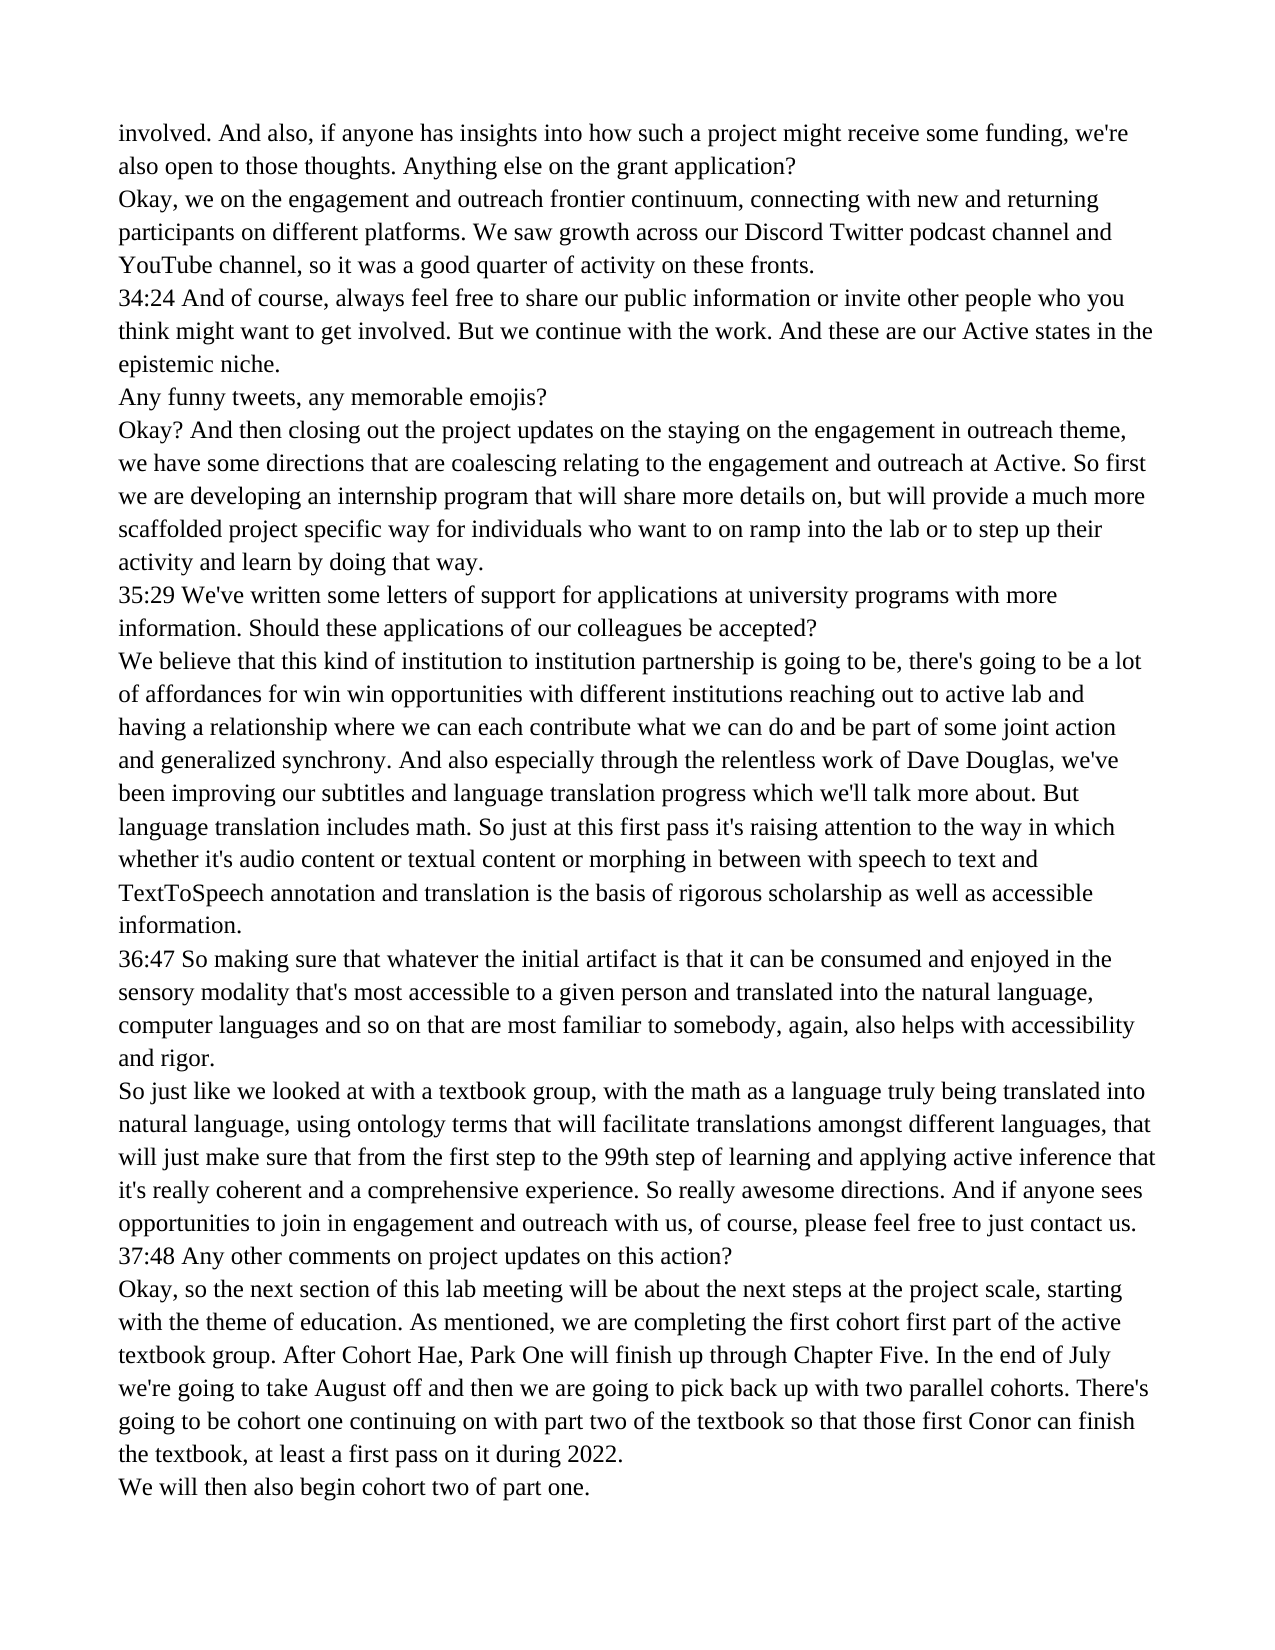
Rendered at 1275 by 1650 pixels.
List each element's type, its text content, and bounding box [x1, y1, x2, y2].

text 34:24 And of course, always feel free to share our public information or invite other people who you think might want to get involved. But we continue with the work. And these are our Active states in the epistemic niche. [118, 283, 1157, 378]
text involved. And also, if anyone has insights into how such a project might receive some funding, we're also open to those thoughts. Anything else on the grant application? [118, 118, 1157, 180]
text Okay, we on the engagement and outreach frontier continuum, connecting with new and returning participants on different platforms. We saw growth across our Discord Twitter podcast channel and YouTube channel, so it was a good quarter of activity on these fronts. [118, 184, 1157, 279]
text Okay, so the next section of this lab meeting will be about the next steps at the project scale, starting with the theme of education. As mentioned, we are completing the first cohort first part of the active textbook group. After Cohort Hae, Park One will finish up through Chapter Five. In the end of July we're going to take August off and then we are going to pick back up with two parallel cohorts. There's going to be cohort one continuing on with part two of the textbook so that those first Conor can finish the textbook, at least a first pass on it during 2022. [118, 1274, 1157, 1468]
text So just like we looked at with a textbook group, with the math as a language truly being translated into natural language, using ontology terms that will facilitate translations amongst different languages, that will just make sure that from the first step to the 99th step of learning and applying active inference that it's really coherent and a comprehensive experience. So really awesome directions. And if anyone sees opportunities to join in engagement and outreach with us, of course, please feel free to just contact us. [118, 1076, 1157, 1237]
text Okay? And then closing out the project updates on the staying on the engagement in outreach theme, we have some directions that are coalescing relating to the engagement and outreach at Active. So first we are developing an internship program that will share more details on, but will provide a much more scaffolded project specific way for individuals who want to on ramp into the lab or to step up their activity and learn by doing that way. [118, 415, 1157, 576]
text 37:48 Any other comments on project updates on this action? [118, 1241, 1157, 1269]
text We believe that this kind of institution to institution partnership is going to be, there's going to be a lot of affordances for win win opportunities with different institutions reaching out to active lab and having a relationship where we can each contribute what we can do and be part of some joint action and generalized synchrony. And also especially through the relentless work of Dave Douglas, we've been improving our subtitles and language translation progress which we'll talk more about. But language translation includes math. So just at this first pass it's raising attention to the way in which whether it's audio content or textual content or morphing in between with speech to text and TextToSpeech annotation and translation is the basis of rigorous scholarship as well as accessible information. [118, 646, 1157, 939]
text 35:29 We've written some letters of support for applications at university programs with more information. Should these applications of our colleagues be accepted? [118, 580, 1157, 642]
text We will then also begin cohort two of part one. [118, 1472, 1157, 1501]
text 36:47 So making sure that whatever the initial artifact is that it can be consumed and enjoyed in the sensory modality that's most accessible to a given person and translated into the natural language, computer languages and so on that are most familiar to somebody, again, also helps with accessibility and rigor. [118, 944, 1157, 1071]
text Any funny tweets, any memorable emojis? [118, 382, 1157, 411]
